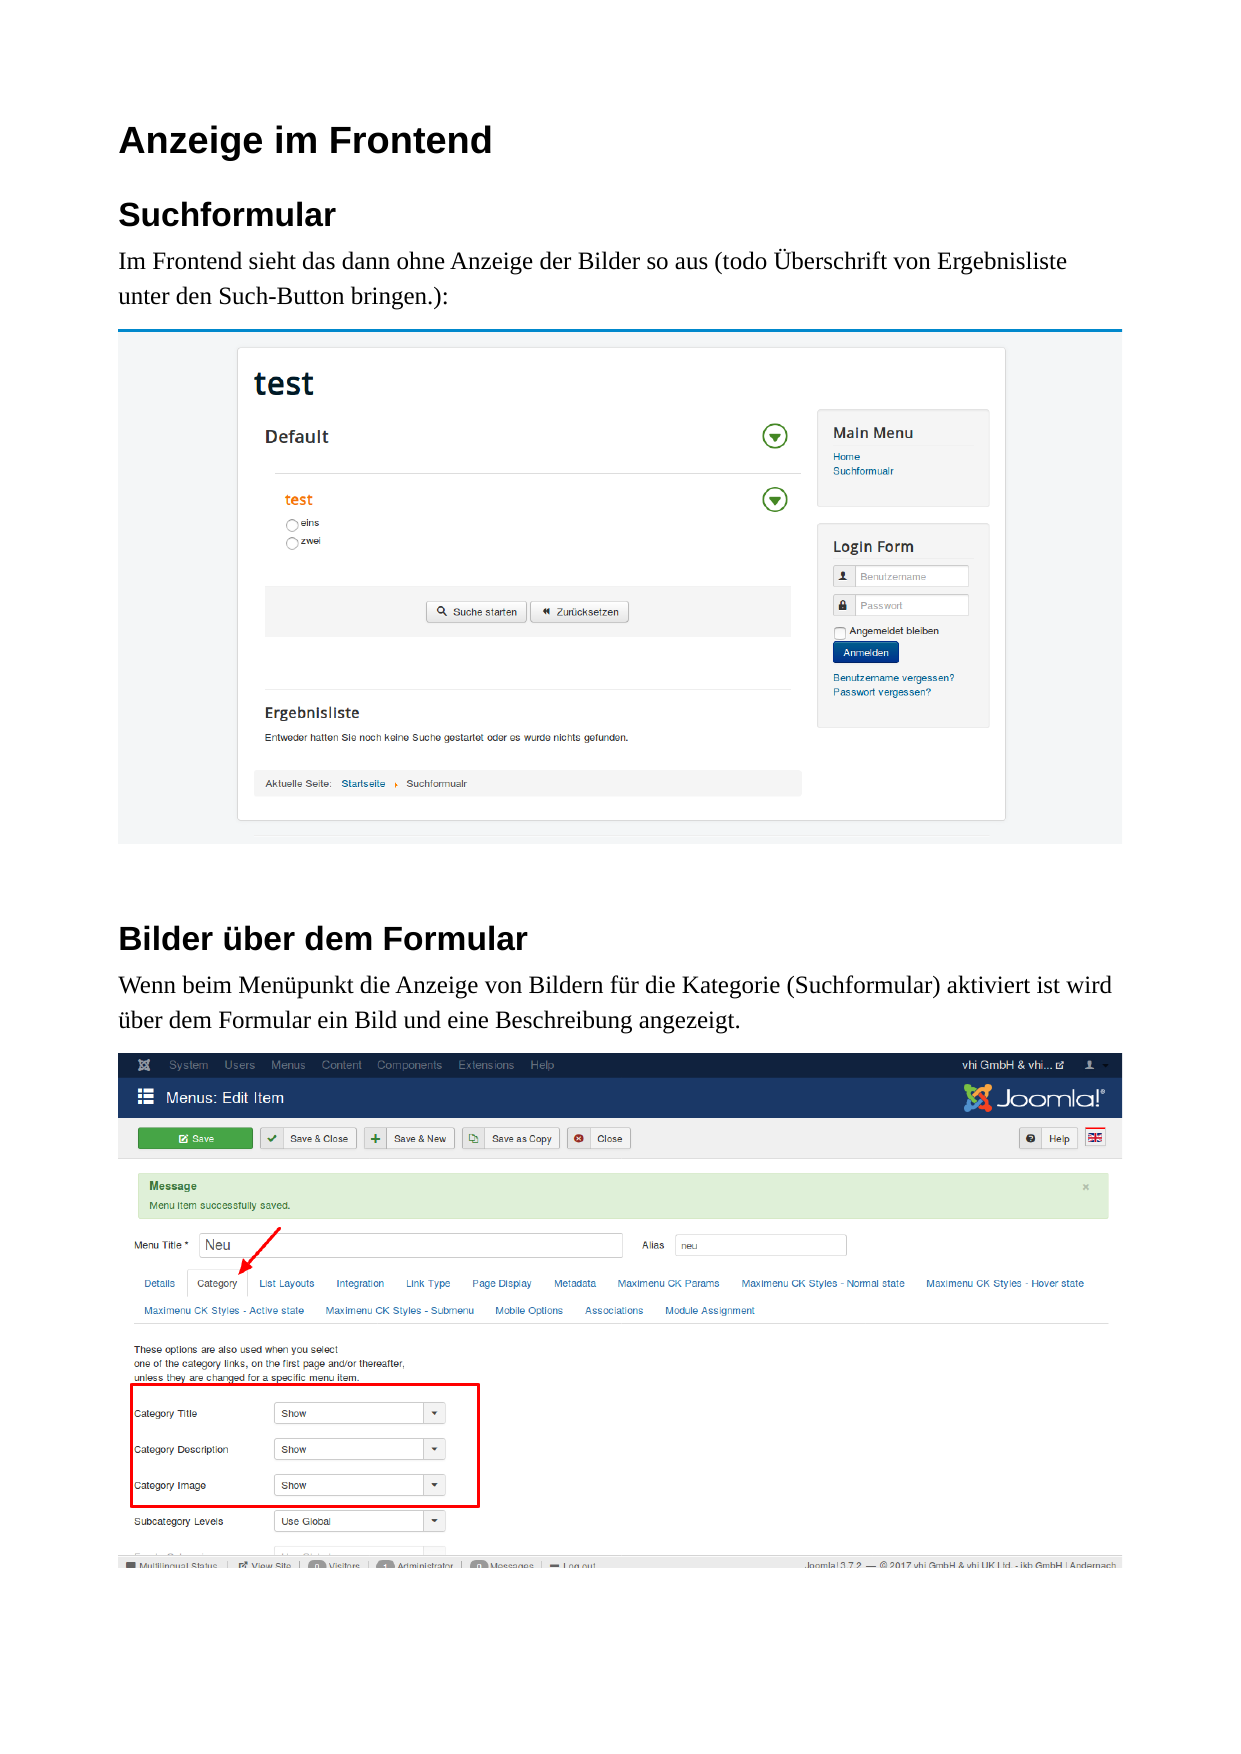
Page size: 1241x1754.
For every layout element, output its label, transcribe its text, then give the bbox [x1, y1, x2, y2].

picture [118, 333, 1123, 844]
picture [118, 1053, 1123, 1568]
text Im Frontend sieht das dann ohne Anzeige der Bilder so aus (todo Überschrift von Ergebnisliste unter den Such-Button bringen.): [118, 246, 1122, 309]
text Wenn beim Menüpunkt die Anzeige von Bildern für die Kategorie (Suchformular) aktiviert ist wird über dem Formular ein Bild und eine Beschreibung angezeigt. [118, 970, 1122, 1033]
subtitle Suchformular [118, 195, 1122, 234]
subtitle Bilder über dem Formular [118, 919, 1122, 958]
subtitle Anzeige im Frontend [118, 118, 1122, 162]
